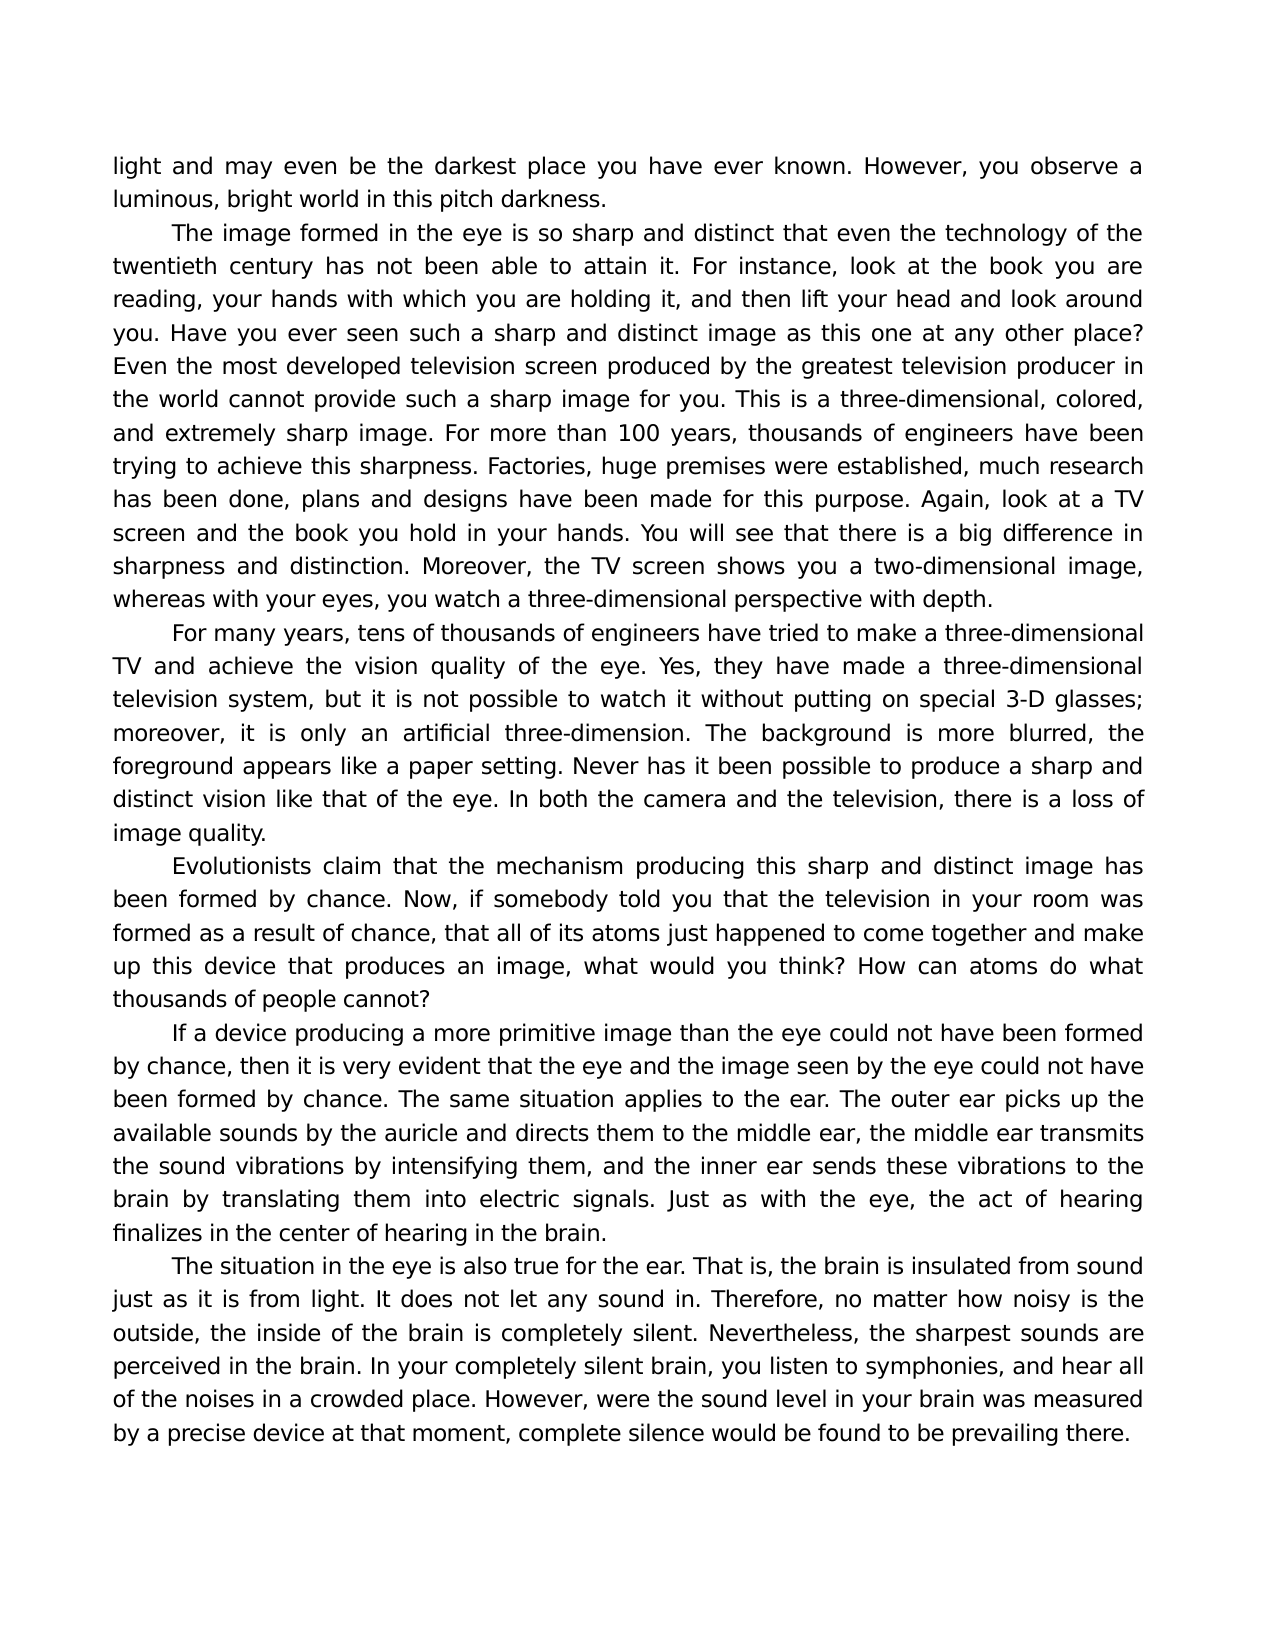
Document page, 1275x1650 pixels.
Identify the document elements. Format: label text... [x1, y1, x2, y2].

text The image formed in the eye is so sharp and distinct that even the technology of the twentieth century has not been able to attain it. For instance, look at the book you are reading, your hands with which you are holding it, and then lift your head and look around you. Have you ever seen such a sharp and distinct image as this one at any other place? Even the most developed television screen produced by the greatest television producer in the world cannot provide such a sharp image for you. This is a three-dimensional, colored, and extremely sharp image. For more than 100 years, thousands of engineers have been trying to achieve this sharpness. Factories, huge premises were established, much research has been done, plans and designs have been made for this purpose. Again, look at a TV screen and the book you hold in your hands. You will see that there is a big difference in sharpness and distinction. Moreover, the TV screen shows you a two-dimensional image, whereas with your eyes, you watch a three-dimensional perspective with depth. [112, 214, 1145, 614]
text The situation in the eye is also true for the ear. That is, the brain is insulated from sound just as it is from light. It does not let any sound in. Therefore, no matter how noisy is the outside, the inside of the brain is completely silent. Nevertheless, the sharpest sounds are perceived in the brain. In your completely silent brain, you listen to symphonies, and hear all of the noises in a crowded place. However, were the sound level in your brain was measured by a precise device at that moment, complete silence would be found to be prevailing there. [112, 1248, 1145, 1448]
text For many years, tens of thousands of engineers have tried to make a three-dimensional TV and achieve the vision quality of the eye. Yes, they have made a three-dimensional television system, but it is not possible to watch it without putting on special 3-D glasses; moreover, it is only an artificial three-dimension. The background is more blurred, the foreground appears like a paper setting. Never has it been possible to produce a sharp and distinct vision like that of the eye. In both the camera and the television, there is a loss of image quality. [112, 614, 1145, 848]
text If a device producing a more primitive image than the eye could not have been formed by chance, then it is very evident that the eye and the image seen by the eye could not have been formed by chance. The same situation applies to the ear. The outer ear picks up the available sounds by the auricle and directs them to the middle ear, the middle ear transmits the sound vibrations by intensifying them, and the inner ear sends these vibrations to the brain by translating them into electric signals. Just as with the eye, the act of hearing finalizes in the center of hearing in the brain. [112, 1014, 1145, 1248]
text light and may even be the darkest place you have ever known. However, you observe a luminous, bright world in this pitch darkness. [112, 148, 1145, 214]
text Evolutionists claim that the mechanism producing this sharp and distinct image has been formed by chance. Now, if somebody told you that the television in your room was formed as a result of chance, that all of its atoms just happened to come together and make up this device that produces an image, what would you think? How can atoms do what thousands of people cannot? [112, 848, 1145, 1014]
